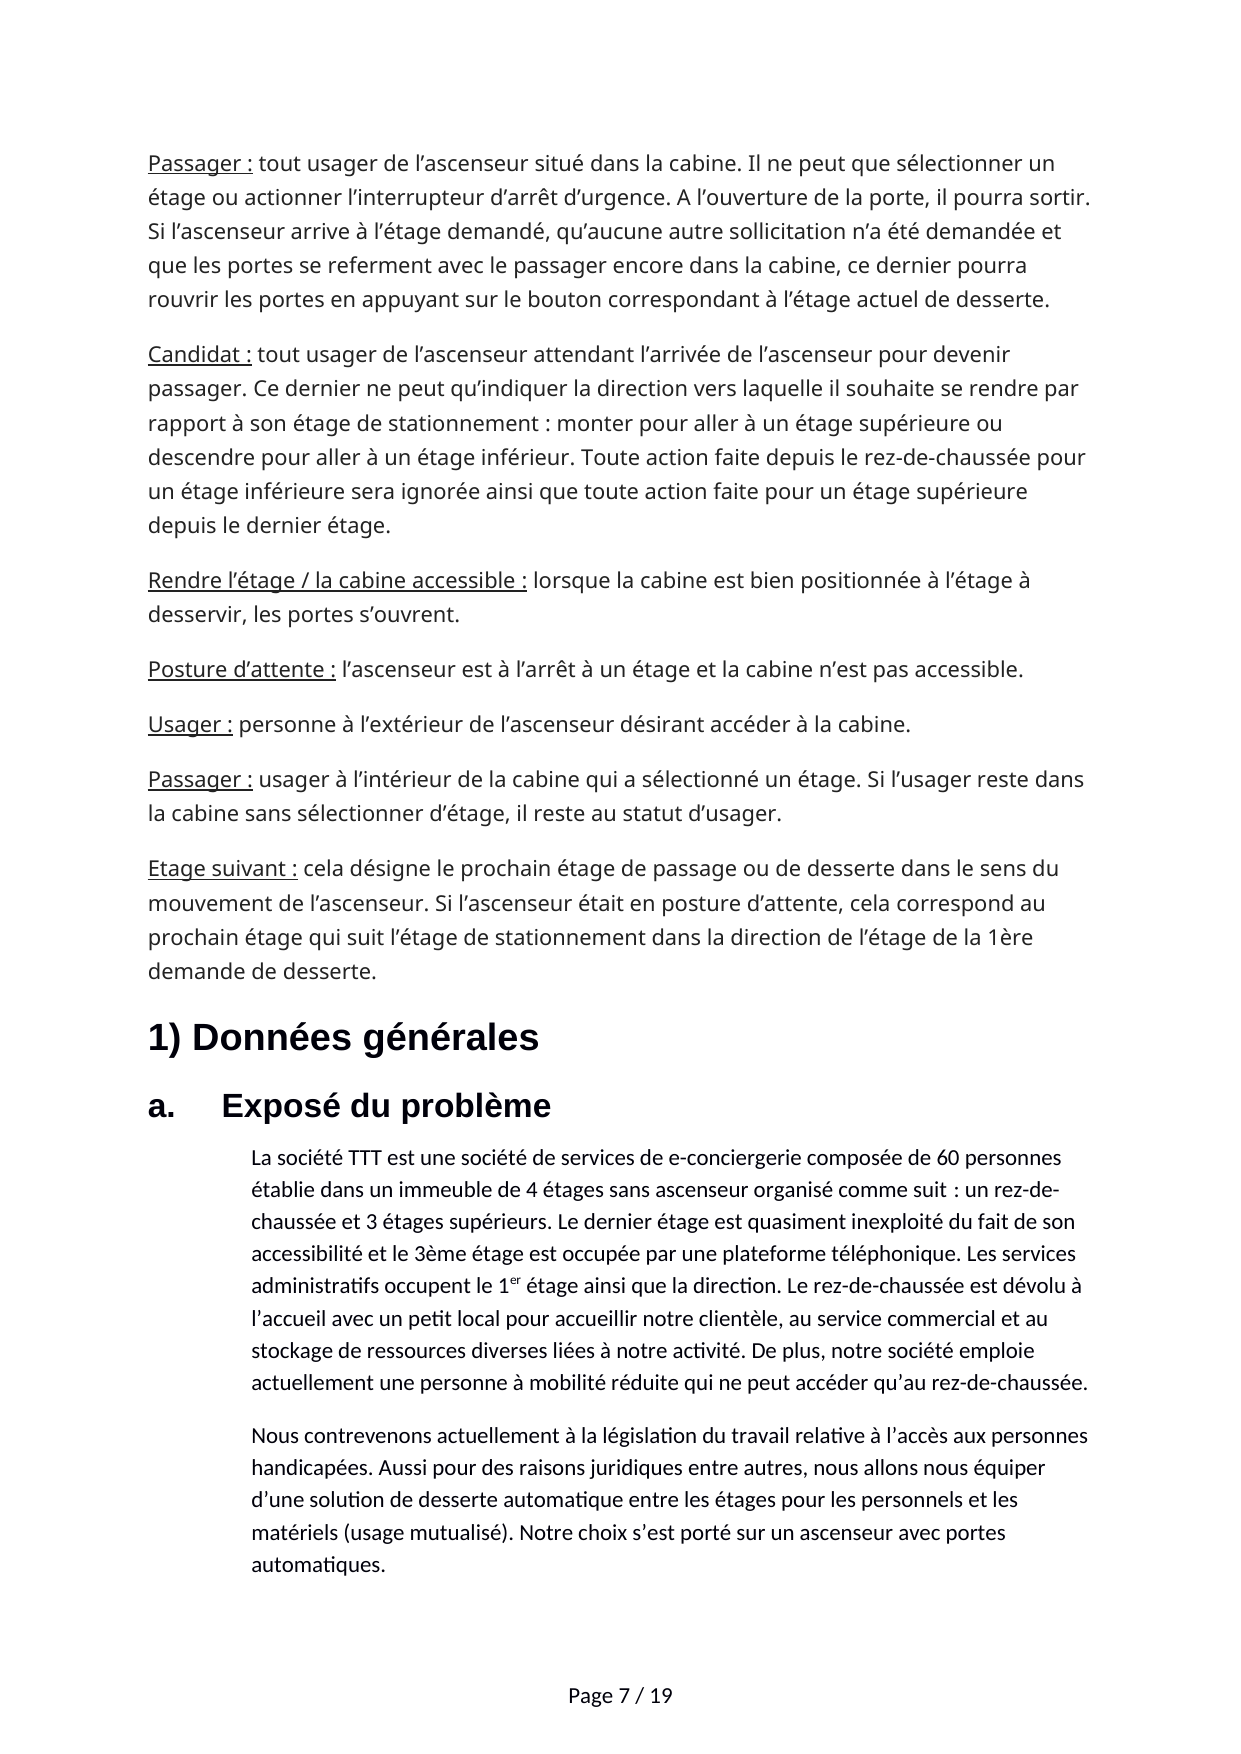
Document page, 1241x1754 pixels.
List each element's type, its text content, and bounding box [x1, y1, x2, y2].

text Rendre l’étage / la cabine accessible : lorsque la cabine est bien positionnée à l’étage à desservir, les portes s’ouvrent. [148, 565, 1093, 629]
text Passager : tout usager de l’ascenseur situé dans la cabine. Il ne peut que sélectionner un étage ou actionner l’interrupteur d’arrêt d’urgence. A l’ouverture de la porte, il pourra sortir. Si l’ascenseur arrive à l’étage demandé, qu’aucune autre sollicitation n’a été demandée et que les portes se referment avec le passager encore dans la cabine, ce dernier pourra rouvrir les portes en appuyant sur le bouton correspondant à l’étage actuel de desserte. [148, 148, 1093, 314]
text Passager : usager à l’intérieur de la cabine qui a sélectionné un étage. Si l’usager reste dans la cabine sans sélectionner d’étage, il reste au statut d’usager. [148, 764, 1093, 828]
subtitle a. Exposé du problème [148, 1086, 1093, 1125]
text Candidat : tout usager de l’ascenseur attendant l’arrivée de l’ascenseur pour devenir passager. Ce dernier ne peut qu’indiquer la direction vers laquelle il souhaite se rendre par rapport à son étage de stationnement : monter pour aller à un étage supérieure ou descendre pour aller à un étage inférieur. Toute action faite depuis le rez-de-chaussée pour un étage inférieure sera ignorée ainsi que toute action faite pour un étage supérieure depuis le dernier étage. [148, 339, 1093, 540]
subtitle 1) Données générales [148, 1015, 1093, 1059]
text La société TTT est une société de services de e-conciergerie composée de 60 personnes établie dans un immeuble de 4 étages sans ascenseur organisé comme suit : un rez-de-chaussée et 3 étages supérieurs. Le dernier étage est quasiment inexploité du fait de son accessibilité et le 3ème étage est occupée par une plateforme téléphonique. Les services administratifs occupent le 1er étage ainsi que la direction. Le rez-de-chaussée est dévolu à l’accueil avec un petit local pour accueillir notre clientèle, au service commercial et au stockage de ressources diverses liées à notre activité. De plus, notre société emploie actuellement une personne à mobilité réduite qui ne peut accéder qu’au rez-de-chaussée. [251, 1143, 1093, 1396]
text Etage suivant : cela désigne le prochain étage de passage ou de desserte dans le sens du mouvement de l’ascenseur. Si l’ascenseur était en posture d’attente, cela correspond au prochain étage qui suit l’étage de stationnement dans la direction de l’étage de la 1ère demande de desserte. [148, 853, 1093, 986]
text Usager : personne à l’extérieur de l’ascenseur désirant accéder à la cabine. [148, 709, 1093, 739]
text Nous contrevenons actuellement à la législation du travail relative à l’accès aux personnes handicapées. Aussi pour des raisons juridiques entre autres, nous allons nous équiper d’une solution de desserte automatique entre les étages pour les personnels et les matériels (usage mutualisé). Notre choix s’est porté sur un ascenseur avec portes automatiques. [251, 1421, 1093, 1578]
text Posture d’attente : l’ascenseur est à l’arrêt à un étage et la cabine n’est pas accessible. [148, 654, 1093, 684]
